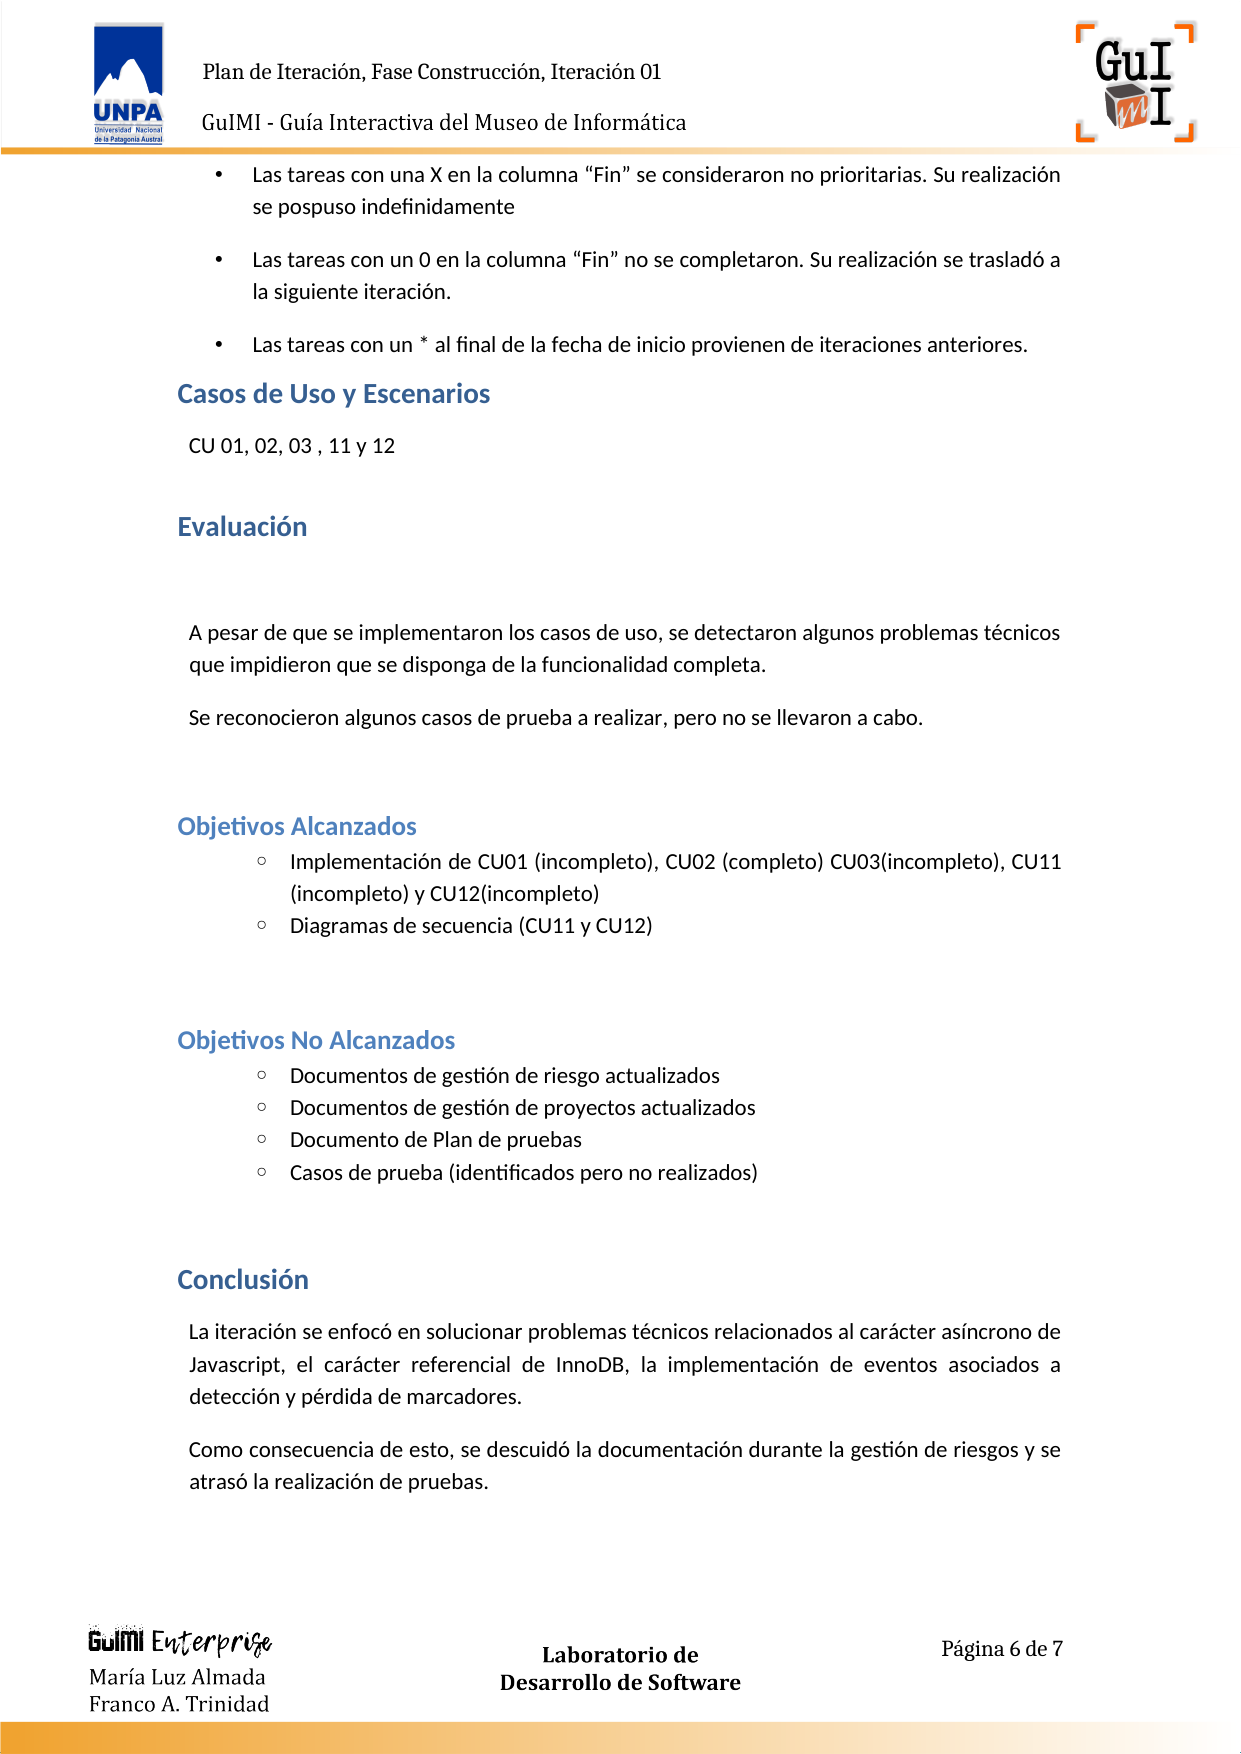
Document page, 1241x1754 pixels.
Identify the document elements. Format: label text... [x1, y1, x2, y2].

text Se reconocieron algunos casos de prueba a realizar, pero no se llevaron a cabo. [188, 703, 1063, 731]
picture [0, 1613, 1241, 1754]
list Casos de prueba (identificados pero no realizados) [252, 1158, 1063, 1186]
picture [0, 0, 1241, 155]
text Conclusión [177, 1261, 1063, 1297]
list Las tareas con un 0 en la columna “Fin” no se completaron. Su realización se trasladó a la siguiente iteración. [215, 245, 1063, 305]
list Las tareas con una X en la columna “Fin” se consideraron no prioritarias. Su realización se pospuso indefinidamente [215, 160, 1063, 220]
text La iteración se enfocó en solucionar problemas técnicos relacionados al carácter asíncrono de Javascript, el carácter referencial de InnoDB, la implementación de eventos asociados a detección y pérdida de marcadores. [188, 1317, 1063, 1410]
text A pesar de que se implementaron los casos de uso, se detectaron algunos problemas técnicos que impidieron que se disponga de la funcionalidad completa. [188, 618, 1063, 678]
text Evaluación [177, 508, 1063, 544]
text CU 01, 02, 03 , 11 y 12 [188, 431, 1063, 459]
list Implementación de CU01 (incompleto), CU02 (completo) CU03(incompleto), CU11 (incompleto) y CU12(incompleto) [252, 847, 1063, 907]
list Documentos de gestión de riesgo actualizados [252, 1061, 1063, 1089]
text Como consecuencia de esto, se descuidó la documentación durante la gestión de riesgos y se atrasó la realización de pruebas. [188, 1435, 1063, 1495]
text Objetivos Alcanzados [177, 809, 1063, 842]
list Documento de Plan de pruebas [252, 1125, 1063, 1153]
text Objetivos No Alcanzados [177, 1023, 1063, 1056]
text Casos de Uso y Escenarios [177, 375, 1063, 411]
list Diagramas de secuencia (CU11 y CU12) [252, 911, 1063, 939]
list Las tareas con un * al final de la fecha de inicio provienen de iteraciones anteriores. [215, 330, 1063, 358]
list Documentos de gestión de proyectos actualizados [252, 1093, 1063, 1121]
